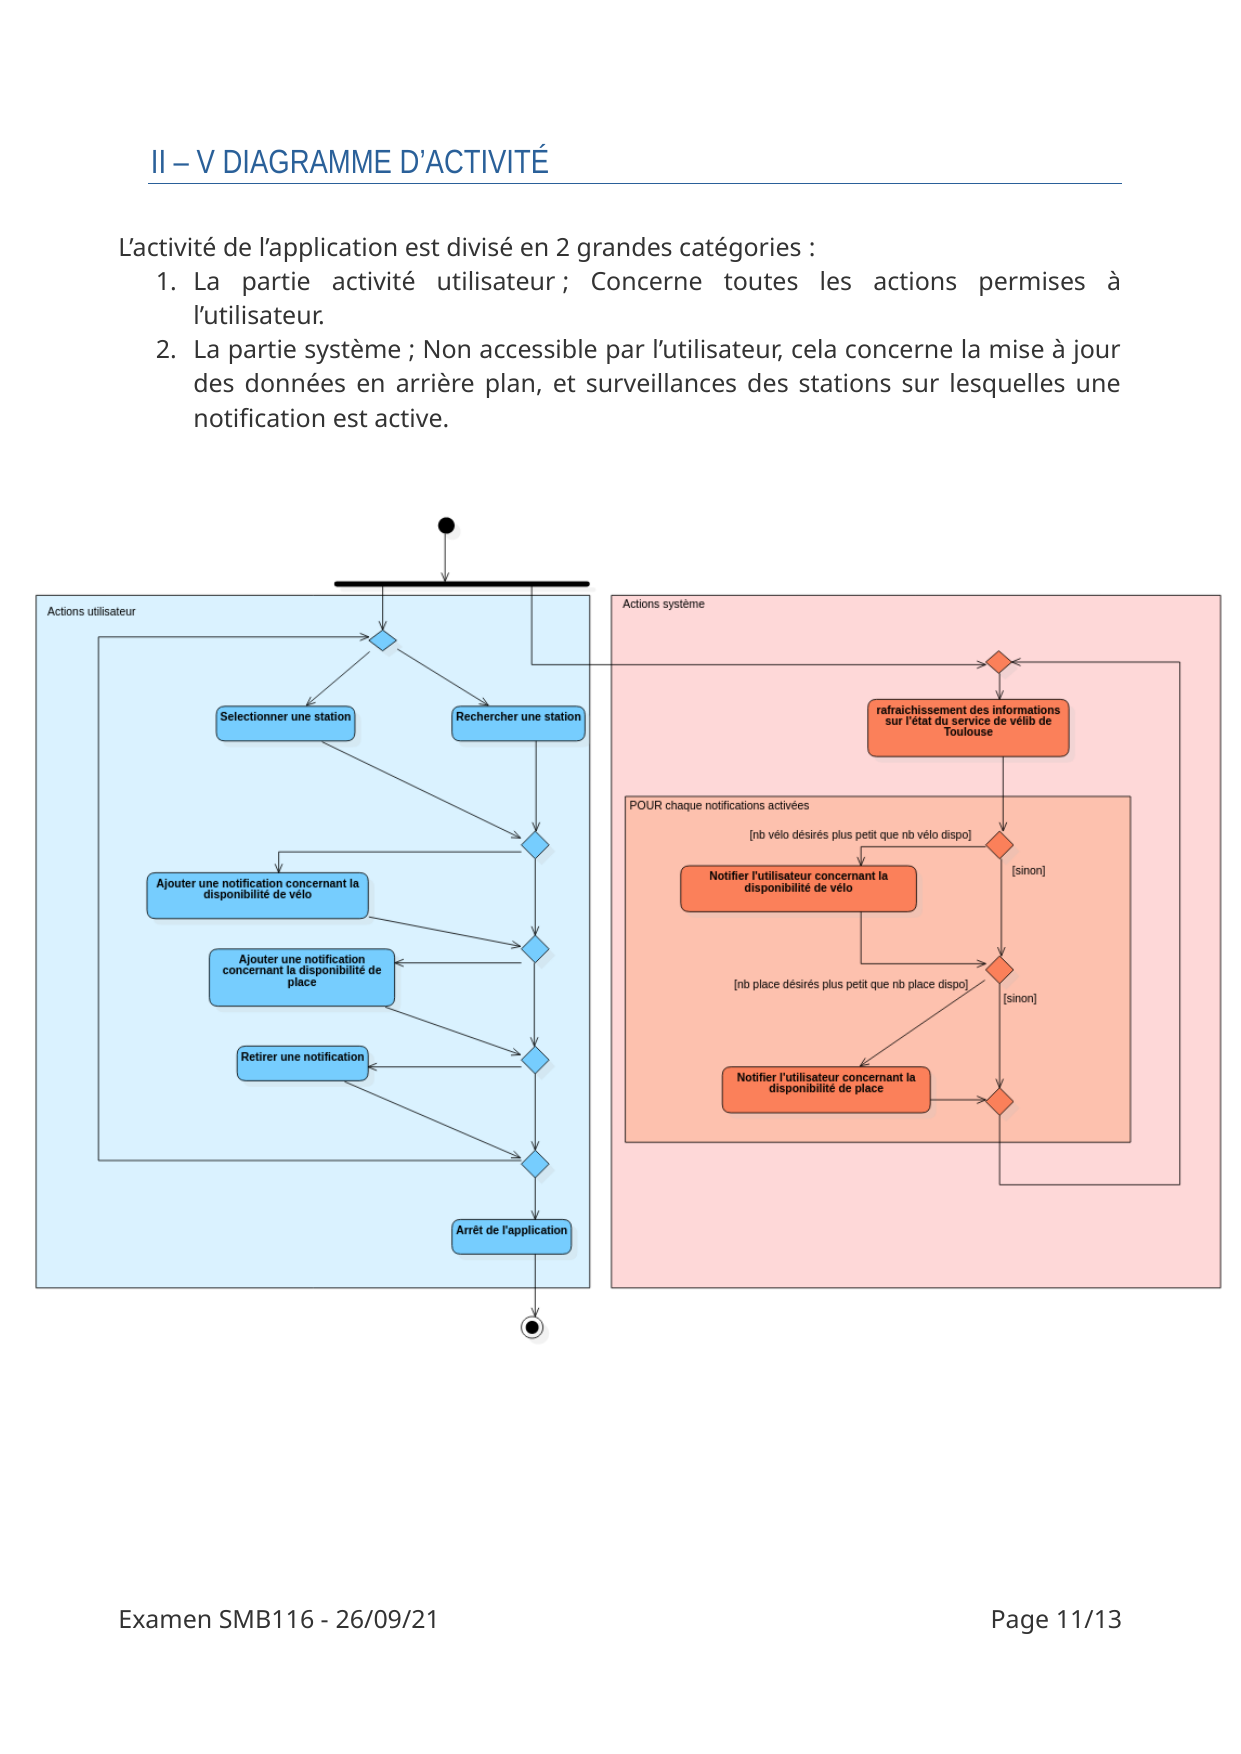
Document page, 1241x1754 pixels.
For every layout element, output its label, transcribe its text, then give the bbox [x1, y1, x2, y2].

text L’activité de l’application est divisé en 2 grandes catégories : [118, 230, 1122, 264]
subtitle II – V Diagramme d’activité [148, 139, 1122, 183]
picture [16, 506, 1240, 1348]
list La partie système ; Non accessible par l’utilisateur, cela concerne la mise à jour des données en arrière plan, et surveillances des stations sur lesquelles une notification est active. [156, 332, 1122, 434]
list La partie activité utilisateur ; Concerne toutes les actions permises à l’utilisateur. [156, 264, 1122, 332]
